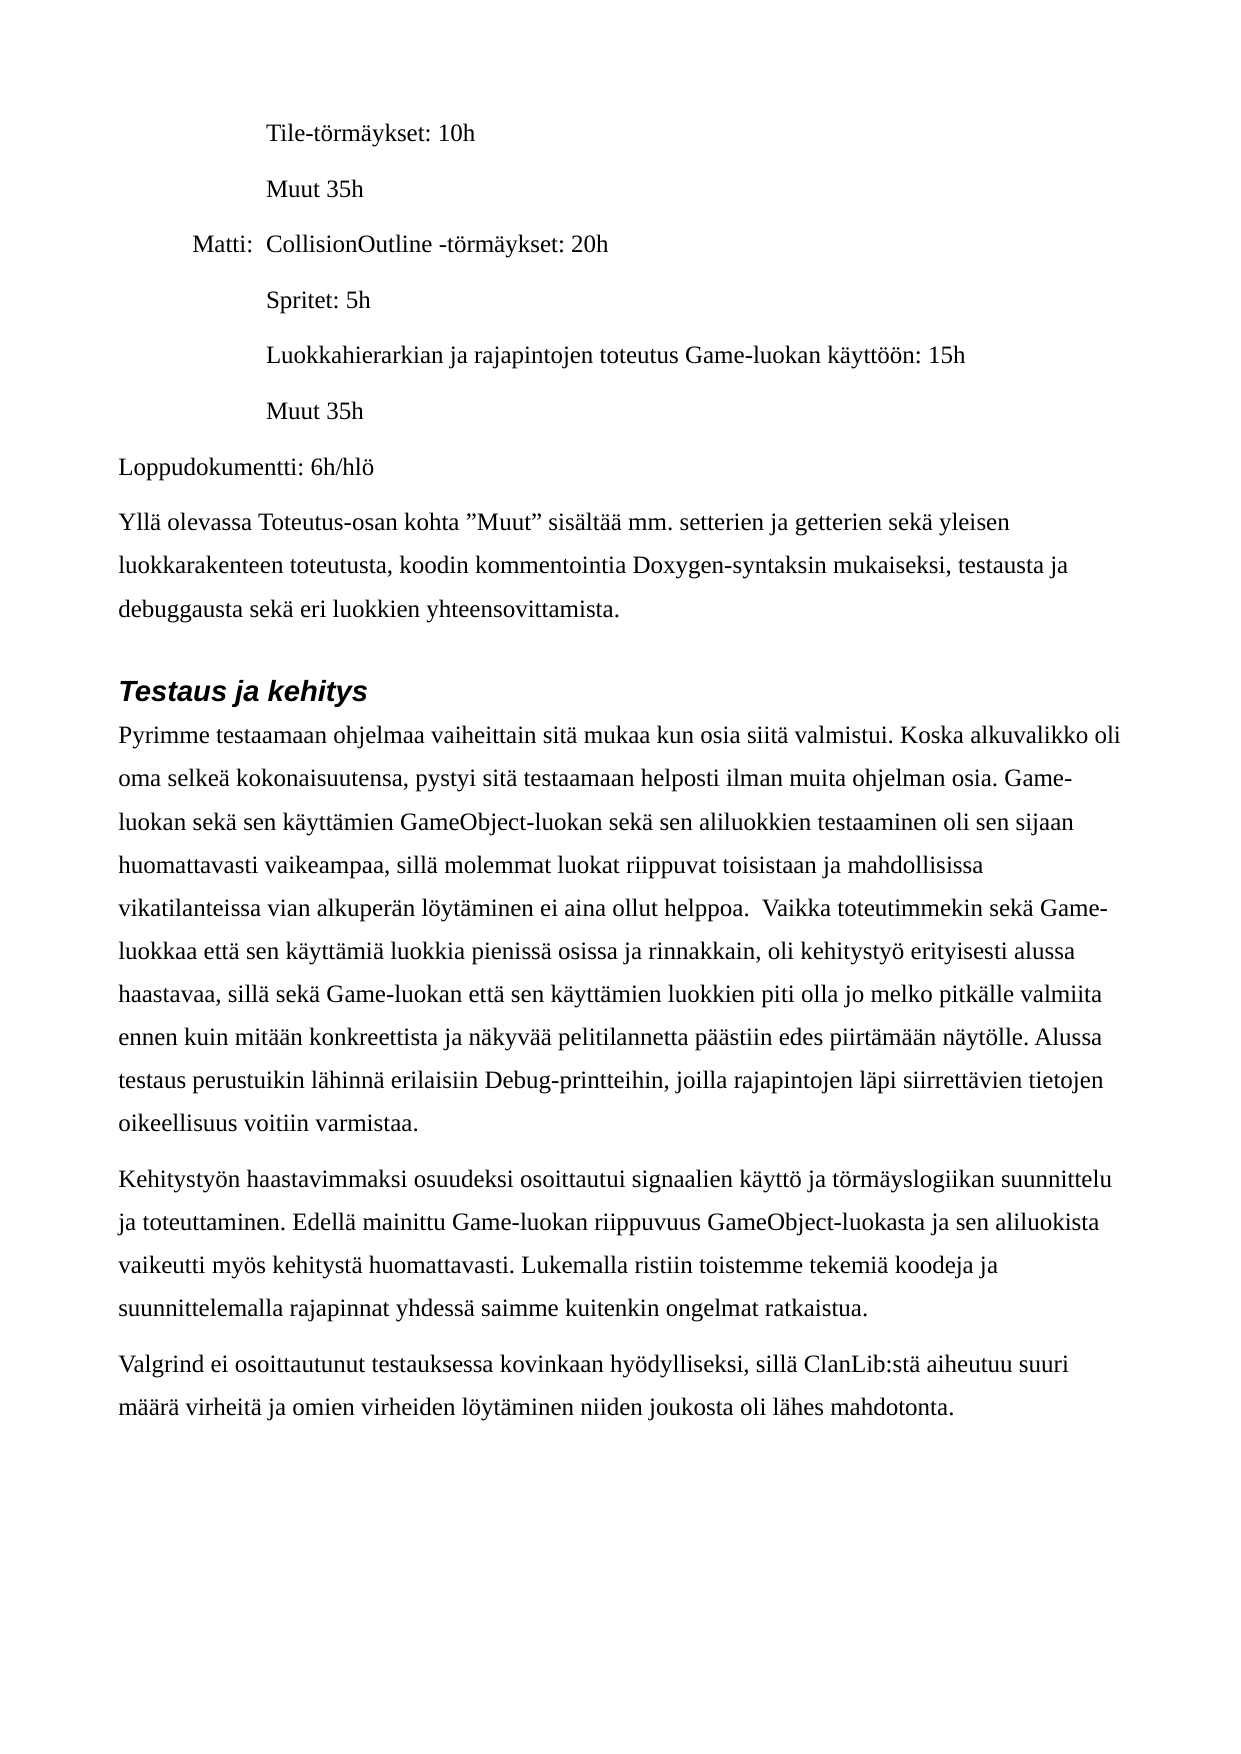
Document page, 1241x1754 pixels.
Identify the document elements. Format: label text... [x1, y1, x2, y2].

text Kehitystyön haastavimmaksi osuudeksi osoittautui signaalien käyttö ja törmäyslogiikan suunnittelu ja toteuttaminen. Edellä mainittu Game-luokan riippuvuus GameObject-luokasta ja sen aliluokista vaikeutti myös kehitystä huomattavasti. Lukemalla ristiin toistemme tekemiä koodeja ja suunnittelemalla rajapinnat yhdessä saimme kuitenkin ongelmat ratkaistua. [118, 1164, 1122, 1322]
text Spritet: 5h [118, 285, 1122, 314]
text Muut 35h [118, 396, 1122, 425]
text Valgrind ei osoittautunut testauksessa kovinkaan hyödylliseksi, sillä ClanLib:stä aiheutuu suuri määrä virheitä ja omien virheiden löytäminen niiden joukosta oli lähes mahdotonta. [118, 1349, 1122, 1421]
text Loppudokumentti: 6h/hlö [118, 452, 1122, 481]
text Muut 35h [118, 174, 1122, 202]
text Pyrimme testaamaan ohjelmaa vaiheittain sitä mukaa kun osia siitä valmistui. Koska alkuvalikko oli oma selkeä kokonaisuutensa, pystyi sitä testaamaan helposti ilman muita ohjelman osia. Game-luokan sekä sen käyttämien GameObject-luokan sekä sen aliluokkien testaaminen oli sen sijaan huomattavasti vaikeampaa, sillä molemmat luokat riippuvat toisistaan ja mahdollisissa vikatilanteissa vian alkuperän löytäminen ei aina ollut helppoa. Vaikka toteutimmekin sekä Game-luokkaa että sen käyttämiä luokkia pienissä osissa ja rinnakkain, oli kehitystyö erityisesti alussa haastavaa, sillä sekä Game-luokan että sen käyttämien luokkien piti olla jo melko pitkälle valmiita ennen kuin mitään konkreettista ja näkyvää pelitilannetta päästiin edes piirtämään näytölle. Alussa testaus perustuikin lähinnä erilaisiin Debug-printteihin, joilla rajapintojen läpi siirrettävien tietojen oikeellisuus voitiin varmistaa. [118, 720, 1122, 1137]
text Matti: CollisionOutline -törmäykset: 20h [118, 229, 1122, 258]
subtitle Testaus ja kehitys [118, 674, 1122, 708]
text Luokkahierarkian ja rajapintojen toteutus Game-luokan käyttöön: 15h [118, 341, 1122, 369]
text Tile-törmäykset: 10h [118, 118, 1122, 147]
text Yllä olevassa Toteutus-osan kohta ”Muut” sisältää mm. setterien ja getterien sekä yleisen luokkarakenteen toteutusta, koodin kommentointia Doxygen-syntaksin mukaiseksi, testausta ja debuggausta sekä eri luokkien yhteensovittamista. [118, 507, 1122, 622]
